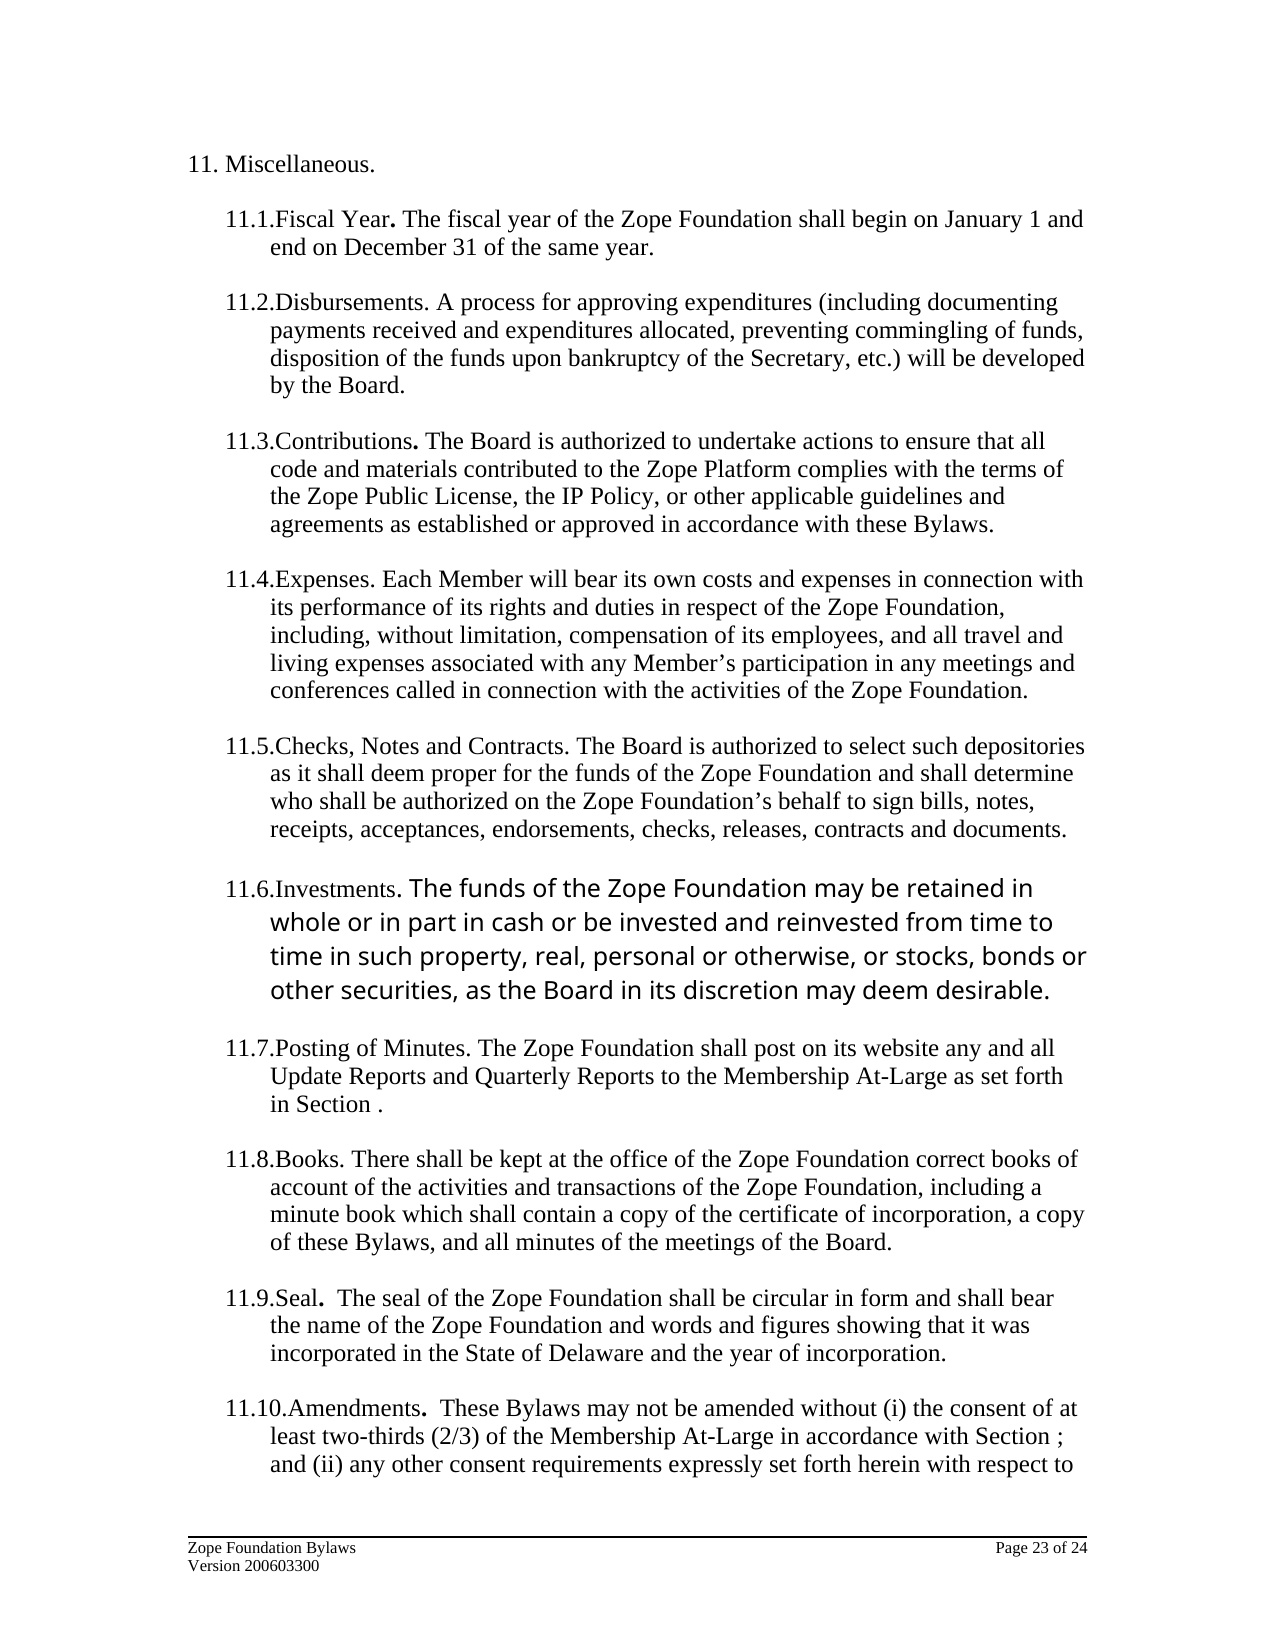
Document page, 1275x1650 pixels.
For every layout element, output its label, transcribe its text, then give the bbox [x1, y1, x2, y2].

list Checks, Notes and Contracts. The Board is authorized to select such depositories as it shall deem proper for the funds of the Zope Foundation and shall determine who shall be authorized on the Zope Foundation’s behalf to sign bills, notes, receipts, acceptances, endorsements, checks, releases, contracts and documents. [225, 732, 1087, 870]
list Seal. The seal of the Zope Foundation shall be circular in form and shall bear the name of the Zope Foundation and words and figures showing that it was incorporated in the State of Delaware and the year of incorporation. [225, 1284, 1087, 1394]
list Expenses. Each Member will bear its own costs and expenses in connection with its performance of its rights and duties in respect of the Zope Foundation, including, without limitation, compensation of its employees, and all travel and living expenses associated with any Member’s participation in any meetings and conferences called in connection with the activities of the Zope Foundation. [225, 566, 1087, 732]
list Books. There shall be kept at the office of the Zope Foundation correct books of account of the activities and transactions of the Zope Foundation, including a minute book which shall contain a copy of the certificate of incorporation, a copy of these Bylaws, and all minutes of the meetings of the Board. [225, 1145, 1087, 1284]
list Fiscal Year. The fiscal year of the Zope Foundation shall begin on January 1 and end on December 31 of the same year. [225, 205, 1087, 288]
list Posting of Minutes. The Zope Foundation shall post on its website any and all Update Reports and Quarterly Reports to the Membership At-Large as set forth in Section . [225, 1034, 1087, 1145]
list Disbursements. A process for approving expenditures (including documenting payments received and expenditures allocated, preventing commingling of funds, disposition of the funds upon bankruptcy of the Secretary, etc.) will be developed by the Board. [225, 288, 1087, 427]
list Amendments. These Bylaws may not be amended without (i) the consent of at least two-thirds (2/3) of the Membership At-Large in accordance with Section ; and (ii) any other consent requirements expressly set forth herein with respect to [225, 1394, 1087, 1478]
list Miscellaneous. [187, 150, 1087, 205]
list Contributions. The Board is authorized to undertake actions to ensure that all code and materials contributed to the Zope Platform complies with the terms of the Zope Public License, the IP Policy, or other applicable guidelines and agreements as established or approved in accordance with these Bylaws. [225, 427, 1087, 566]
list Investments. The funds of the Zope Foundation may be retained in whole or in part in cash or be invested and reinvested from time to time in such property, real, personal or otherwise, or stocks, bonds or other securities, as the Board in its discretion may deem desirable. [225, 870, 1087, 1034]
